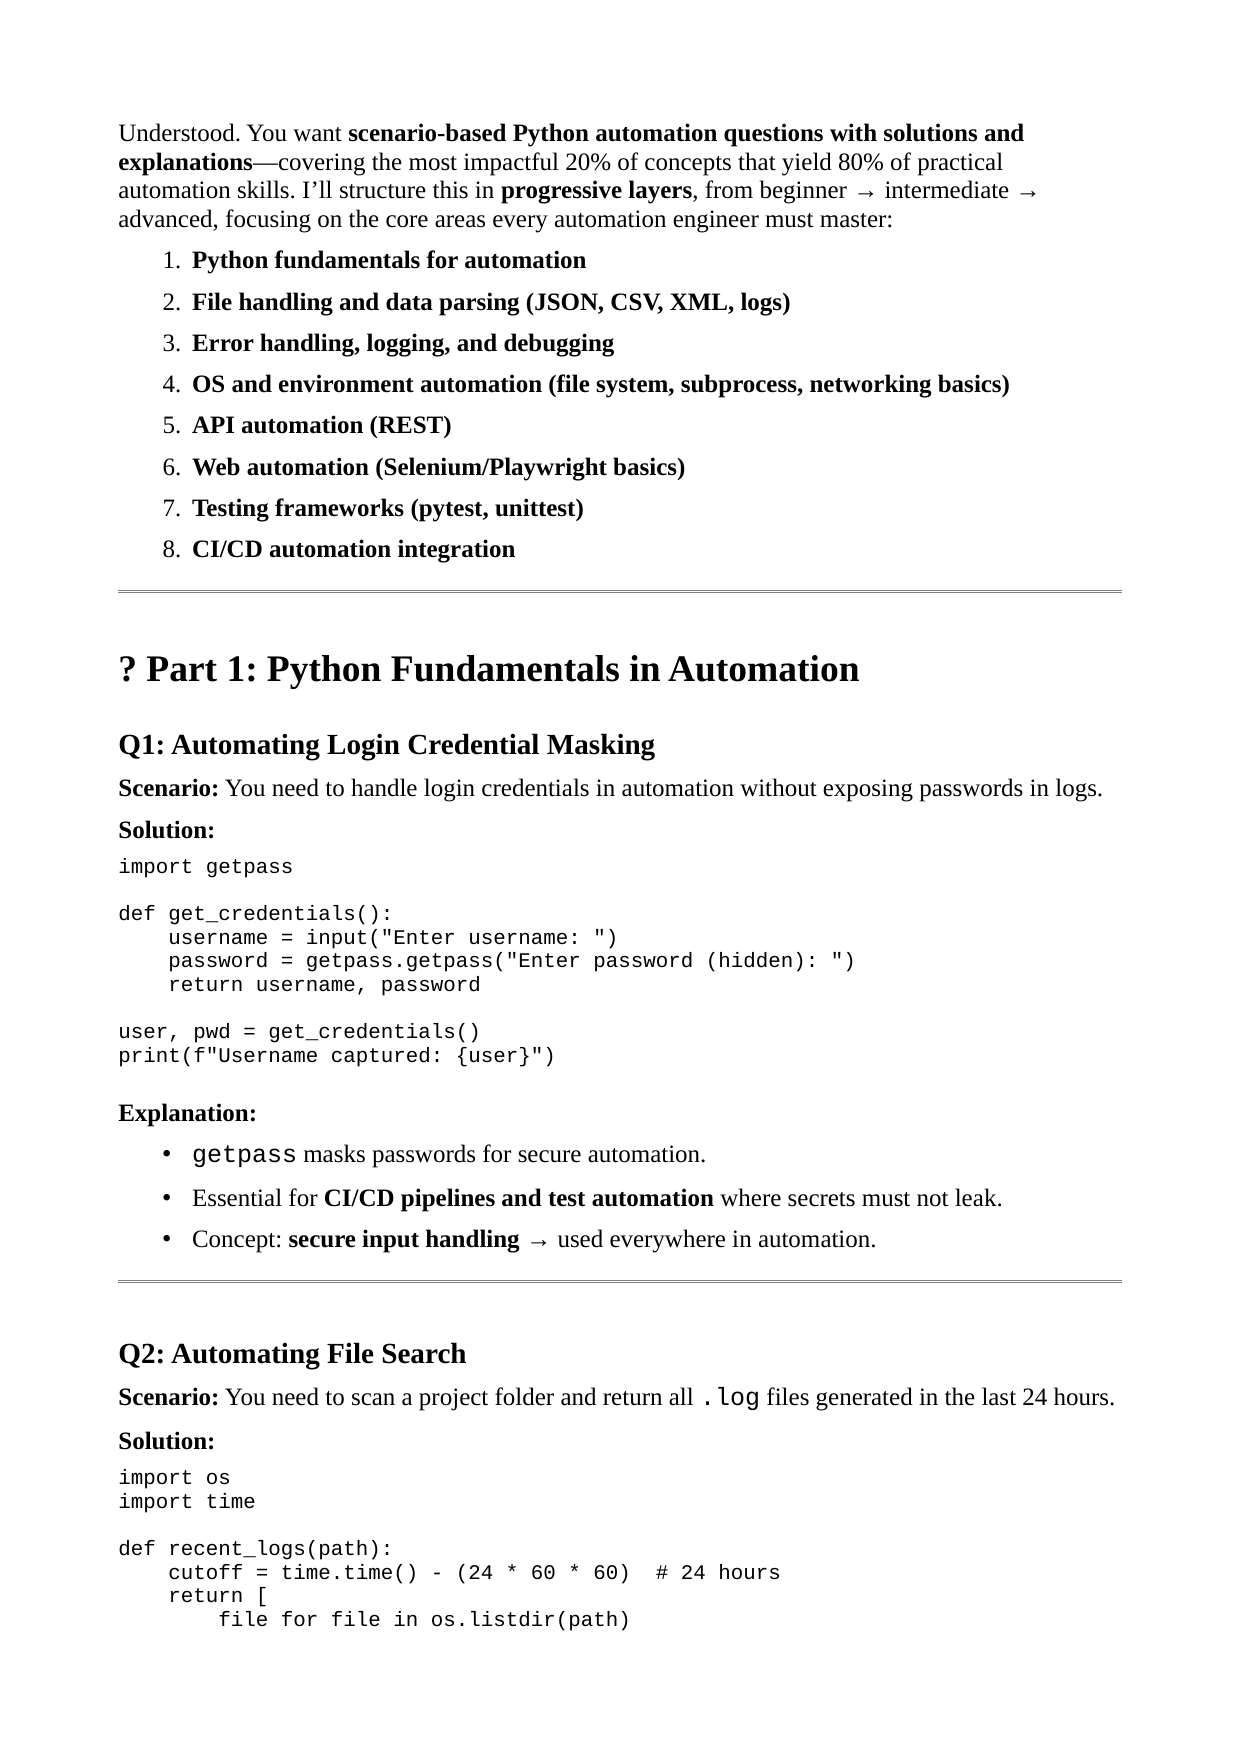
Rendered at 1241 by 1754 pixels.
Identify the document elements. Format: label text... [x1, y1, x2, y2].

text Scenario: You need to handle login credentials in automation without exposing passwords in logs. [118, 773, 1122, 802]
text Explanation: [118, 1098, 1122, 1127]
list getpass masks passwords for secure automation. [162, 1139, 1122, 1170]
list CI/CD automation integration [162, 534, 1122, 563]
subtitle ? Part 1: Python Fundamentals in Automation [118, 647, 1122, 690]
text import os [118, 1467, 1122, 1491]
text Understood. You want scenario-based Python automation questions with solutions and explanations—covering the most impactful 20% of concepts that yield 80% of practical automation skills. I’ll structure this in progressive layers, from beginner → intermediate → advanced, focusing on the core areas every automation engineer must master: [118, 118, 1122, 233]
text return [ [118, 1585, 1122, 1609]
text def recent_logs(path): [118, 1538, 1122, 1562]
subtitle Q1: Automating Login Credential Masking [118, 727, 1122, 761]
text user, pwd = get_credentials() [118, 1021, 1122, 1045]
text cutoff = time.time() - (24 * 60 * 60) # 24 hours [118, 1562, 1122, 1585]
list Concept: secure input handling → used everywhere in automation. [162, 1224, 1122, 1253]
list File handling and data parsing (JSON, CSV, XML, logs) [162, 287, 1122, 316]
list OS and environment automation (file system, subprocess, networking basics) [162, 369, 1122, 398]
text Scenario: You need to scan a project folder and return all .log files generated in the last 24 hours. [118, 1382, 1122, 1413]
text Solution: [118, 815, 1122, 843]
list Testing frameworks (pytest, unittest) [162, 493, 1122, 522]
text return username, password [118, 974, 1122, 998]
list Python fundamentals for automation [162, 246, 1122, 274]
text username = input("Enter username: ") [118, 927, 1122, 951]
text import time [118, 1491, 1122, 1514]
text print(f"Username captured: {user}") [118, 1045, 1122, 1069]
list Essential for CI/CD pipelines and test automation where secrets must not leak. [162, 1183, 1122, 1212]
text file for file in os.listdir(path) [118, 1609, 1122, 1633]
text password = getpass.getpass("Enter password (hidden): ") [118, 951, 1122, 974]
list Error handling, logging, and debugging [162, 328, 1122, 357]
text def get_credentials(): [118, 903, 1122, 927]
text import getpass [118, 856, 1122, 879]
list Web automation (Selenium/Playwright basics) [162, 452, 1122, 481]
subtitle Q2: Automating File Search [118, 1336, 1122, 1370]
text Solution: [118, 1426, 1122, 1454]
list API automation (REST) [162, 411, 1122, 439]
